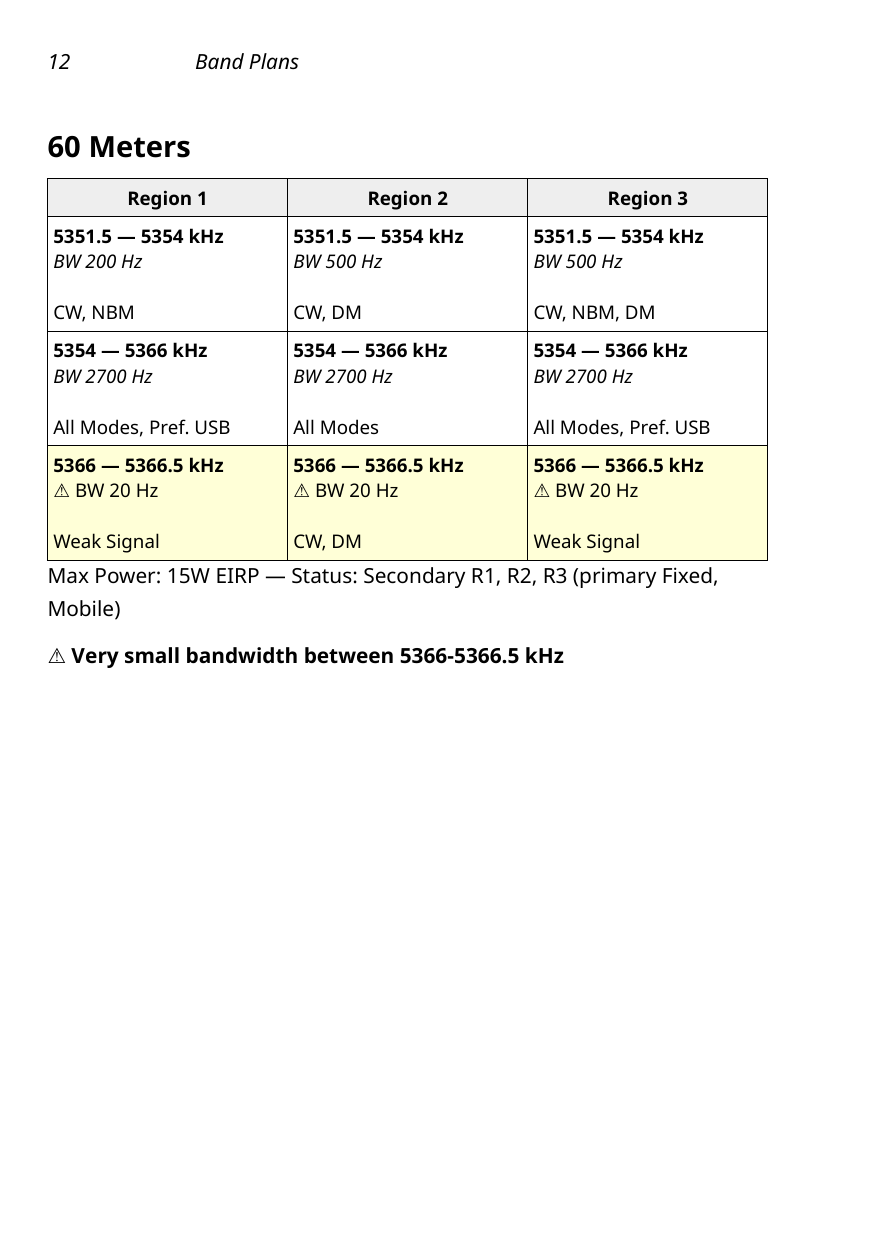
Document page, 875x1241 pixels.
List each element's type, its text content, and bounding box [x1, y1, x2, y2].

table_cell 5366 — 5366.5 kHz ⚠ BW 20 Hz Weak Signal [48, 446, 287, 560]
table_cell 5351.5 — 5354 kHz BW 200 Hz CW, NBM [48, 217, 287, 331]
table_cell 5354 — 5366 kHz BW 2700 Hz All Modes [288, 332, 527, 445]
table_cell 5354 — 5366 kHz BW 2700 Hz All Modes, Pref. USB [48, 332, 287, 445]
table_header Region 2 [288, 179, 527, 216]
table_cell 5366 — 5366.5 kHz ⚠ BW 20 Hz CW, DM [288, 446, 527, 560]
text ⚠ Very small bandwidth between 5366-5366.5 kHz [47, 641, 768, 669]
subtitle 60 Meters [47, 126, 768, 166]
table_header Region 1 [48, 179, 287, 216]
table_header Region 3 [528, 179, 767, 216]
table_cell 5351.5 — 5354 kHz BW 500 Hz CW, DM [288, 217, 527, 331]
table_cell 5366 — 5366.5 kHz ⚠ BW 20 Hz Weak Signal [528, 446, 767, 560]
text Max Power: 15W EIRP — Status: Secondary R1, R2, R3 (primary Fixed, Mobile) [47, 561, 768, 622]
table_cell 5354 — 5366 kHz BW 2700 Hz All Modes, Pref. USB [528, 332, 767, 445]
table_cell 5351.5 — 5354 kHz BW 500 Hz CW, NBM, DM [528, 217, 767, 331]
